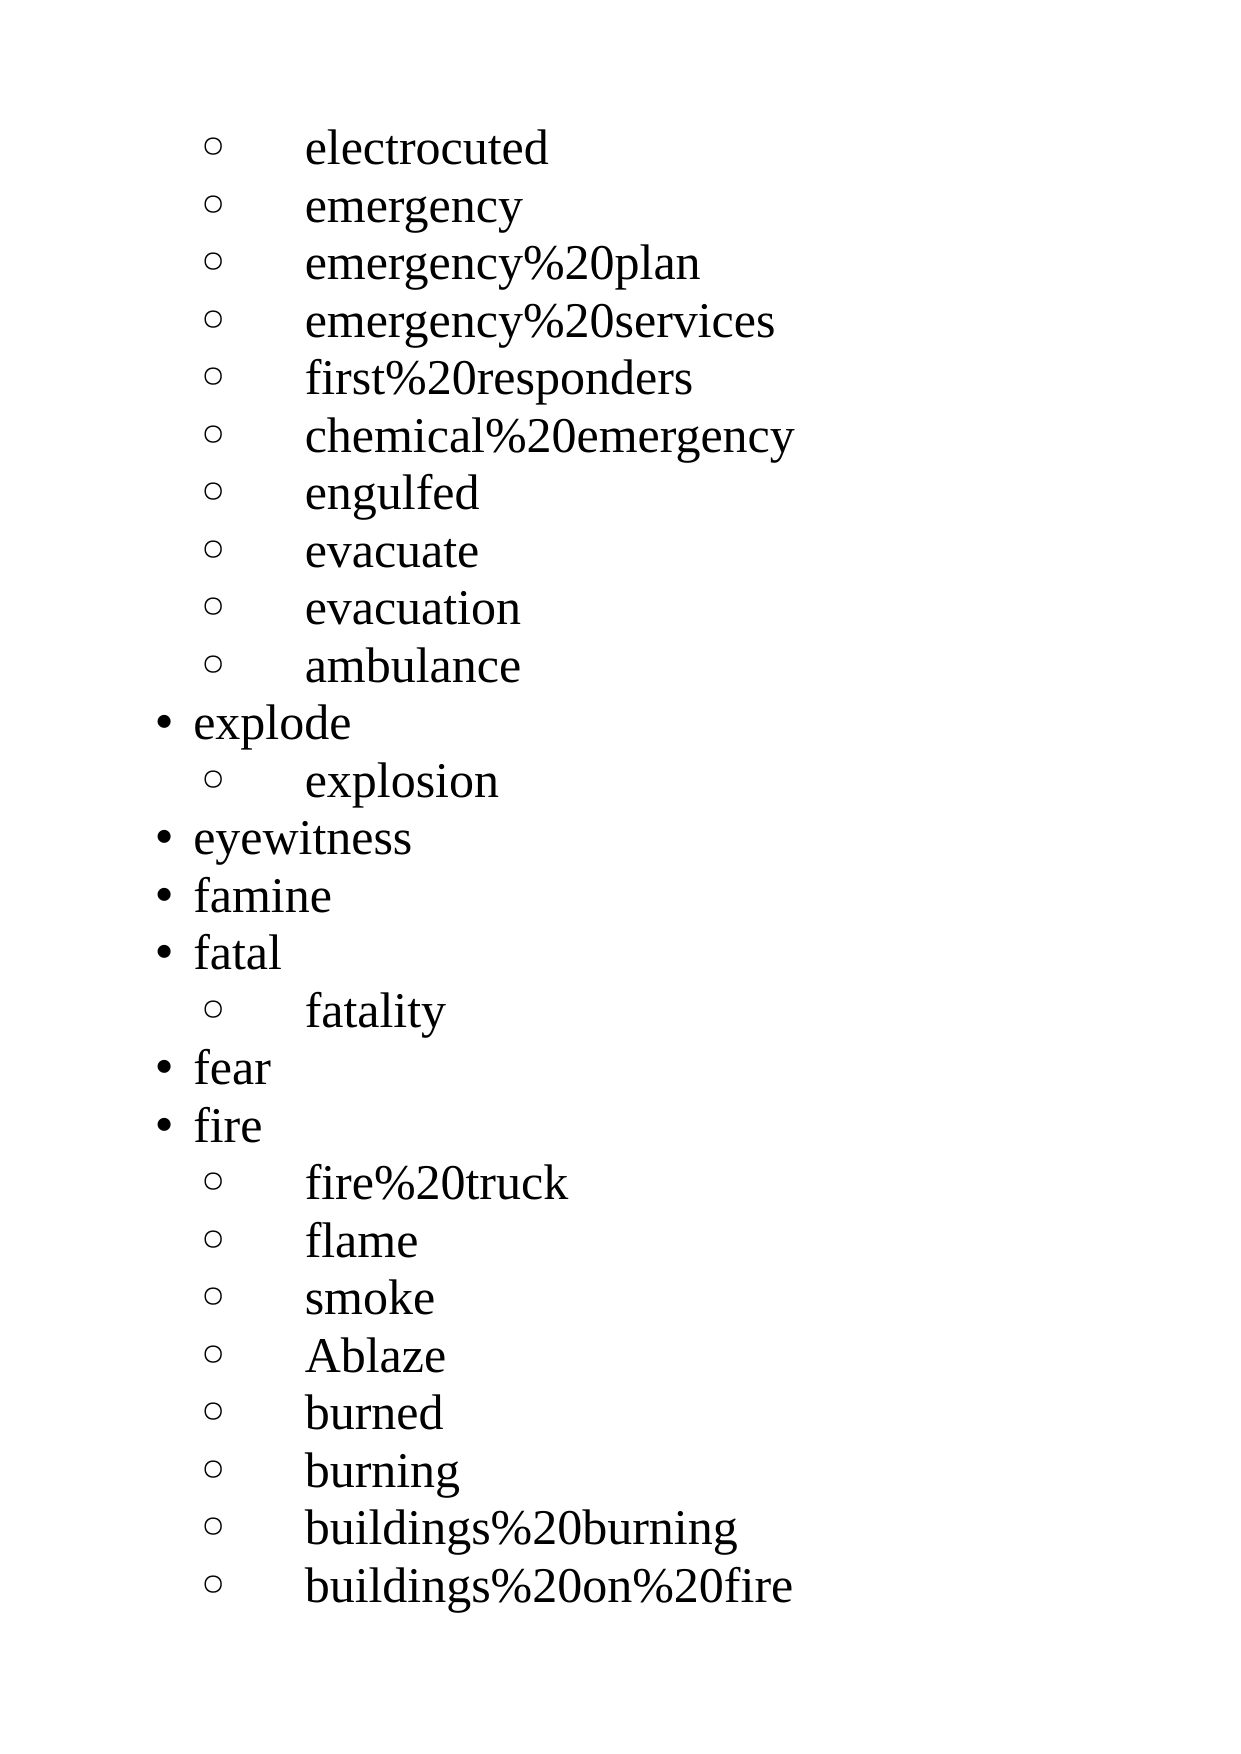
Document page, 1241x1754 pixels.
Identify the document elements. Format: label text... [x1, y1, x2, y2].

list engulfed [193, 463, 1122, 521]
list fire [156, 1096, 1122, 1153]
list Ablaze [193, 1326, 1122, 1383]
list chemical%20emergency [193, 406, 1122, 463]
list smoke [193, 1268, 1122, 1326]
list electrocuted [193, 118, 1122, 176]
list famine [156, 866, 1122, 923]
list eyewitness [156, 808, 1122, 866]
list first%20responders [193, 348, 1122, 406]
list buildings%20burning [193, 1498, 1122, 1556]
list burning [193, 1441, 1122, 1498]
list fear [156, 1038, 1122, 1096]
list evacuate [193, 521, 1122, 578]
list fire%20truck [193, 1153, 1122, 1211]
list emergency%20plan [193, 233, 1122, 291]
list flame [193, 1211, 1122, 1268]
list ambulance [193, 636, 1122, 693]
list explosion [193, 751, 1122, 808]
list buildings%20on%20fire [193, 1556, 1122, 1613]
list explode [156, 693, 1122, 751]
list fatal [156, 923, 1122, 981]
list fatality [193, 981, 1122, 1038]
list emergency%20services [193, 291, 1122, 348]
list evacuation [193, 578, 1122, 636]
list burned [193, 1383, 1122, 1441]
list emergency [193, 176, 1122, 233]
